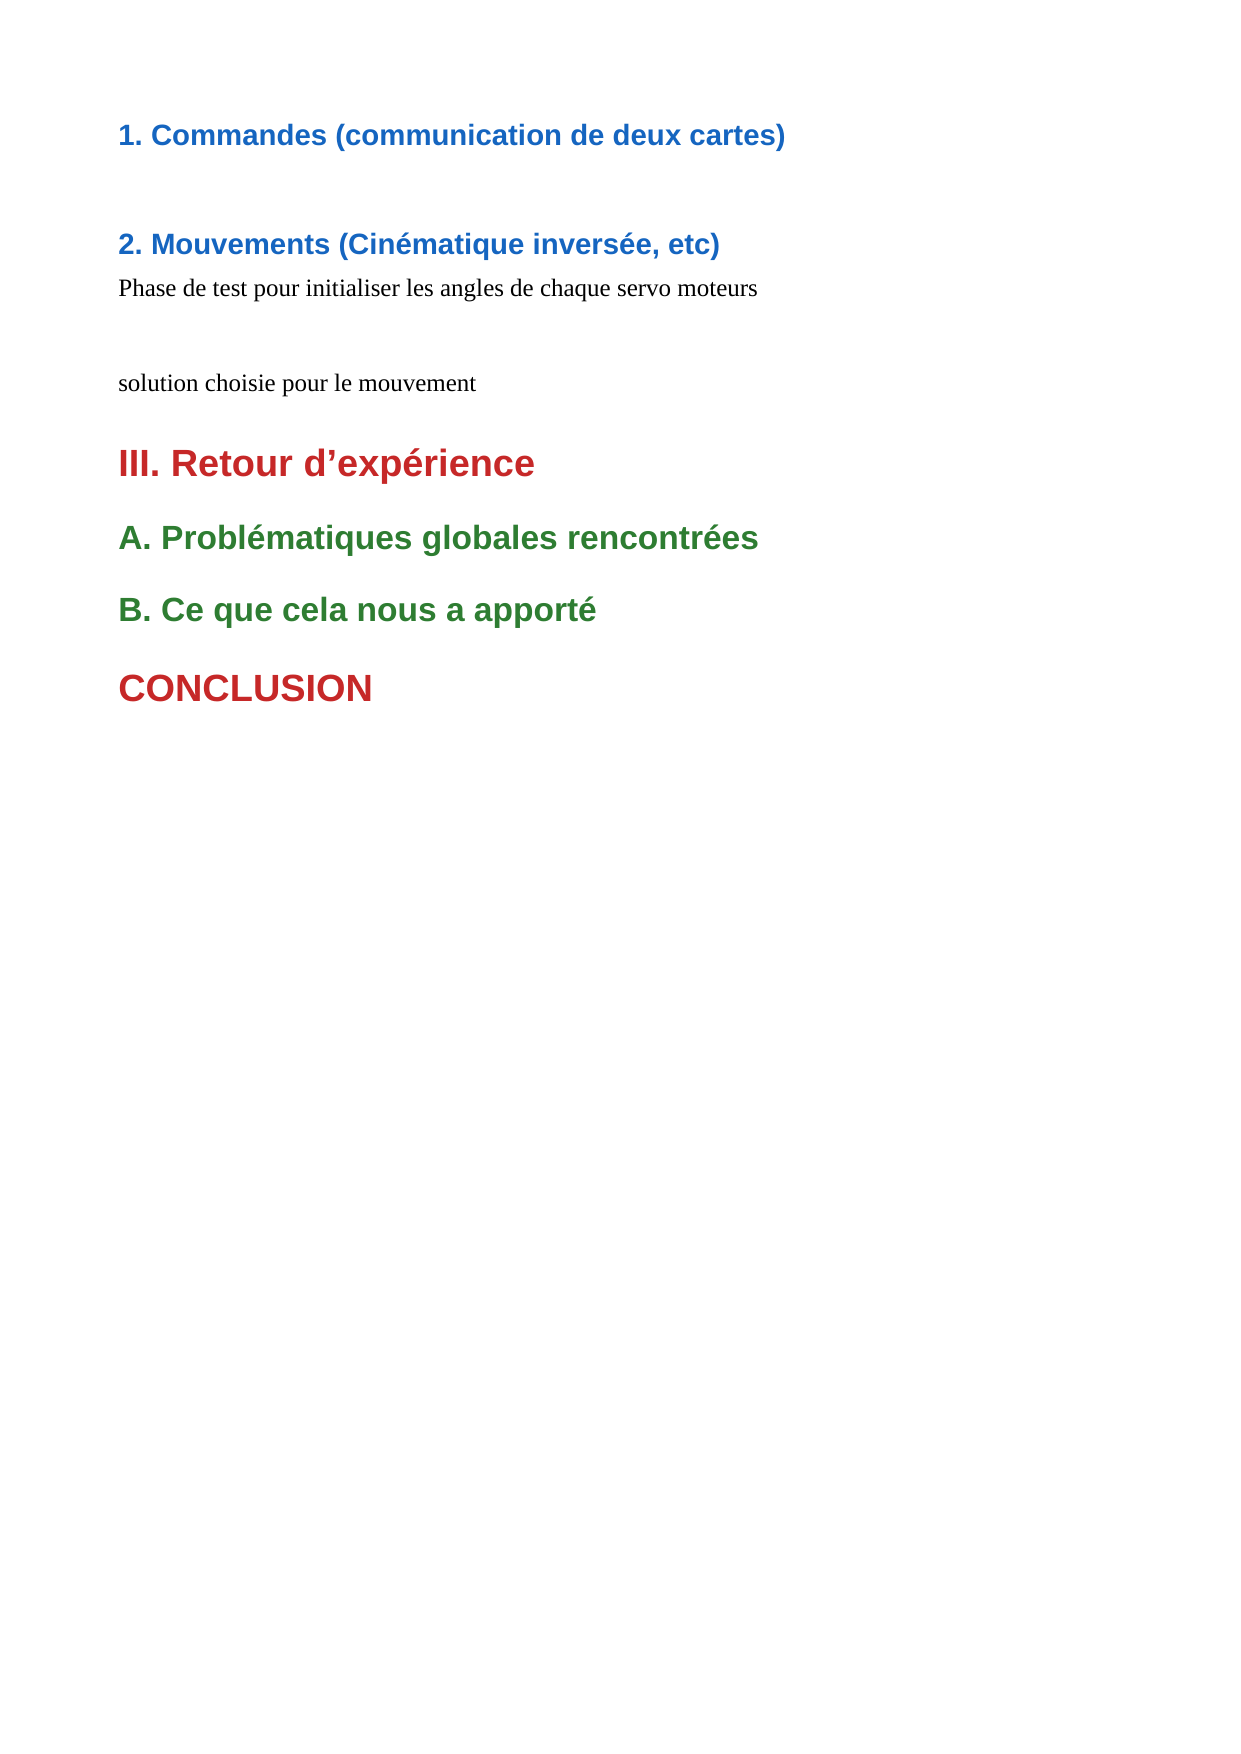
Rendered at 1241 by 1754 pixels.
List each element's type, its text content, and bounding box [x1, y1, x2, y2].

subtitle 1. Commandes (communication de deux cartes) [118, 118, 1122, 152]
text solution choisie pour le mouvement [118, 368, 1122, 397]
subtitle CONCLUSION [118, 666, 1122, 709]
text Phase de test pour initialiser les angles de chaque servo moteurs [118, 273, 1122, 302]
subtitle III. Retour d’expérience [118, 441, 1122, 484]
subtitle 2. Mouvements (Cinématique inversée, etc) [118, 227, 1122, 260]
subtitle A. Problématiques globales rencontrées [118, 518, 1122, 556]
subtitle B. Ce que cela nous a apporté [118, 589, 1122, 628]
